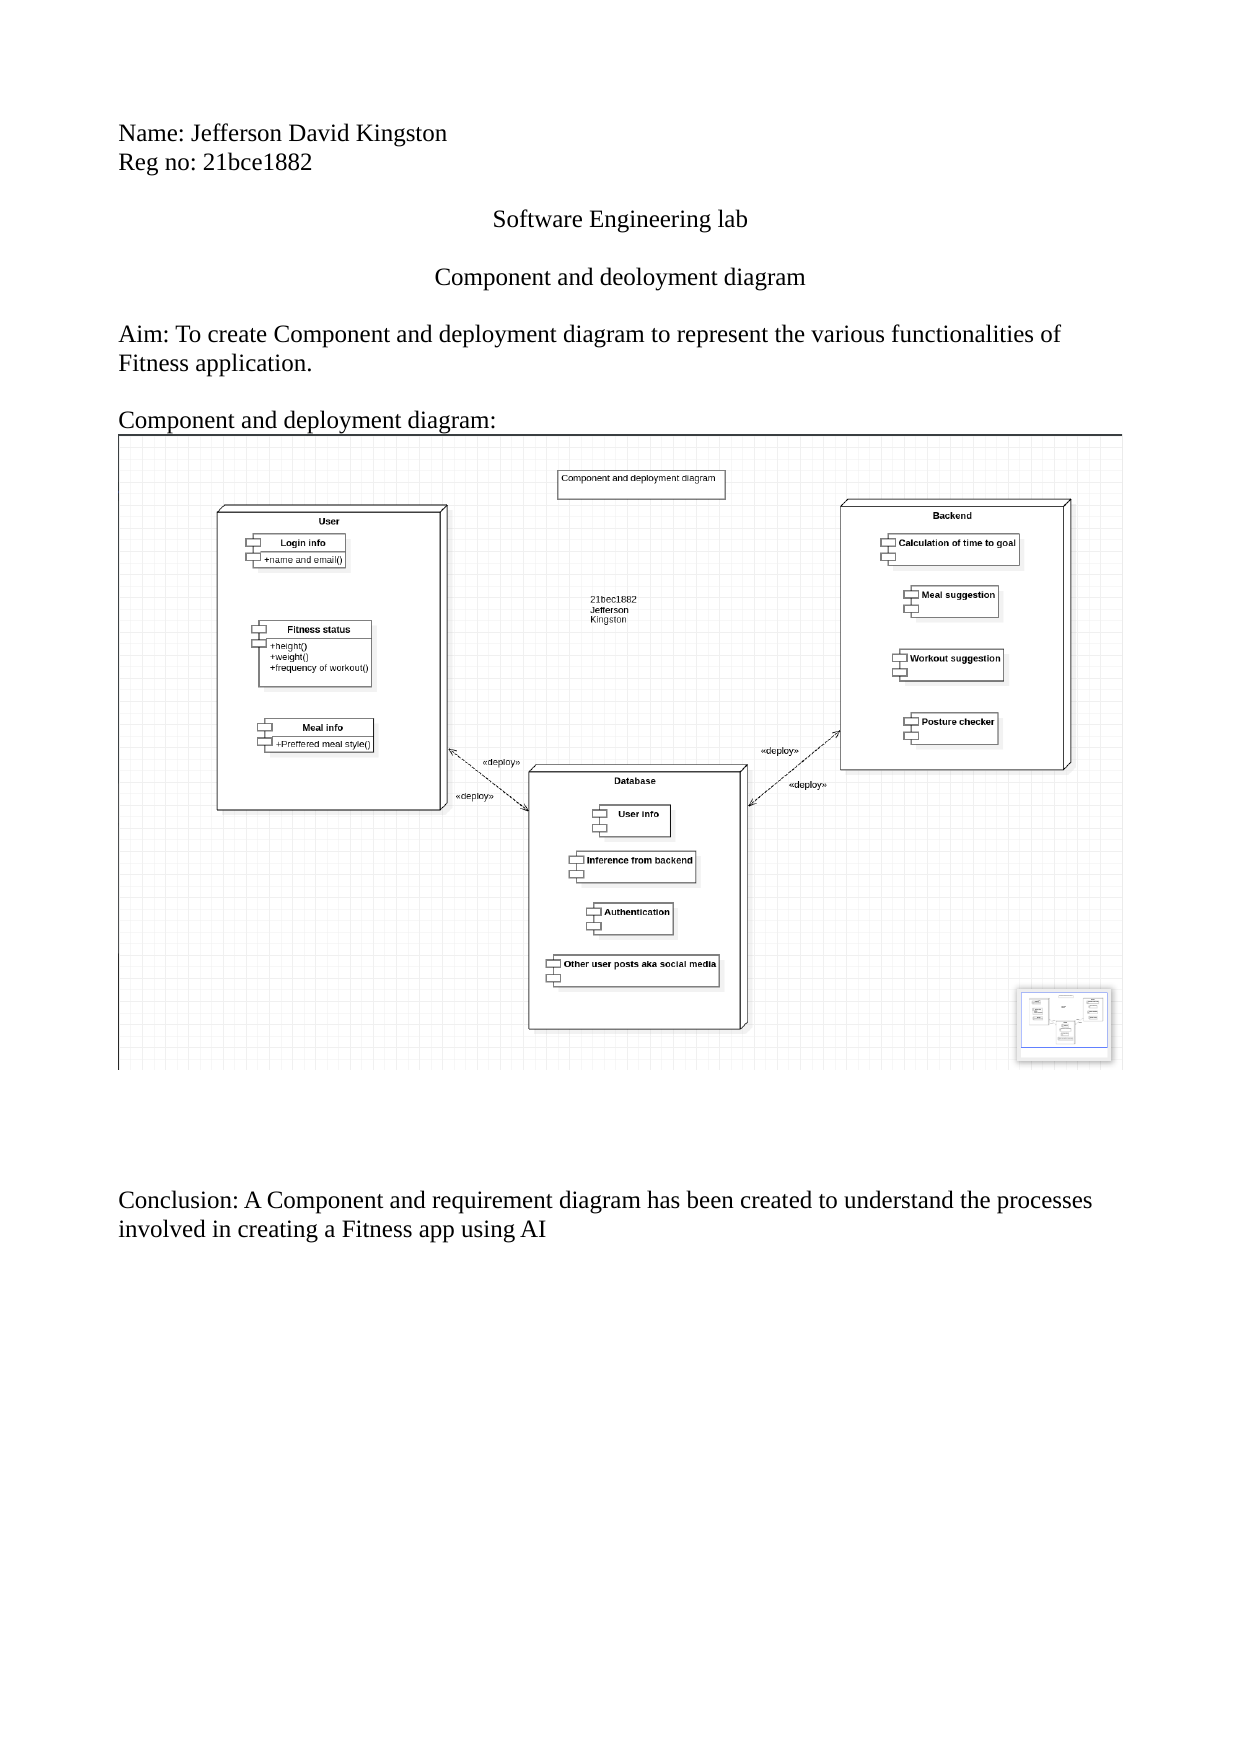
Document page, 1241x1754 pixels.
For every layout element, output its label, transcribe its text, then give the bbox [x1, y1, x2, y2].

text Component and deployment diagram: [118, 406, 1122, 434]
text Conclusion: A Component and requirement diagram has been created to understand the processes involved in creating a Fitness app using AI [118, 1185, 1122, 1242]
text Name: Jefferson David Kingston [118, 118, 1122, 147]
text Component and deoloyment diagram [118, 262, 1122, 291]
text Aim: To create Component and deployment diagram to represent the various functionalities of Fitness application. [118, 319, 1122, 377]
text Software Engineering lab [118, 204, 1122, 233]
picture [118, 434, 1123, 1070]
text Reg no: 21bce1882 [118, 147, 1122, 176]
